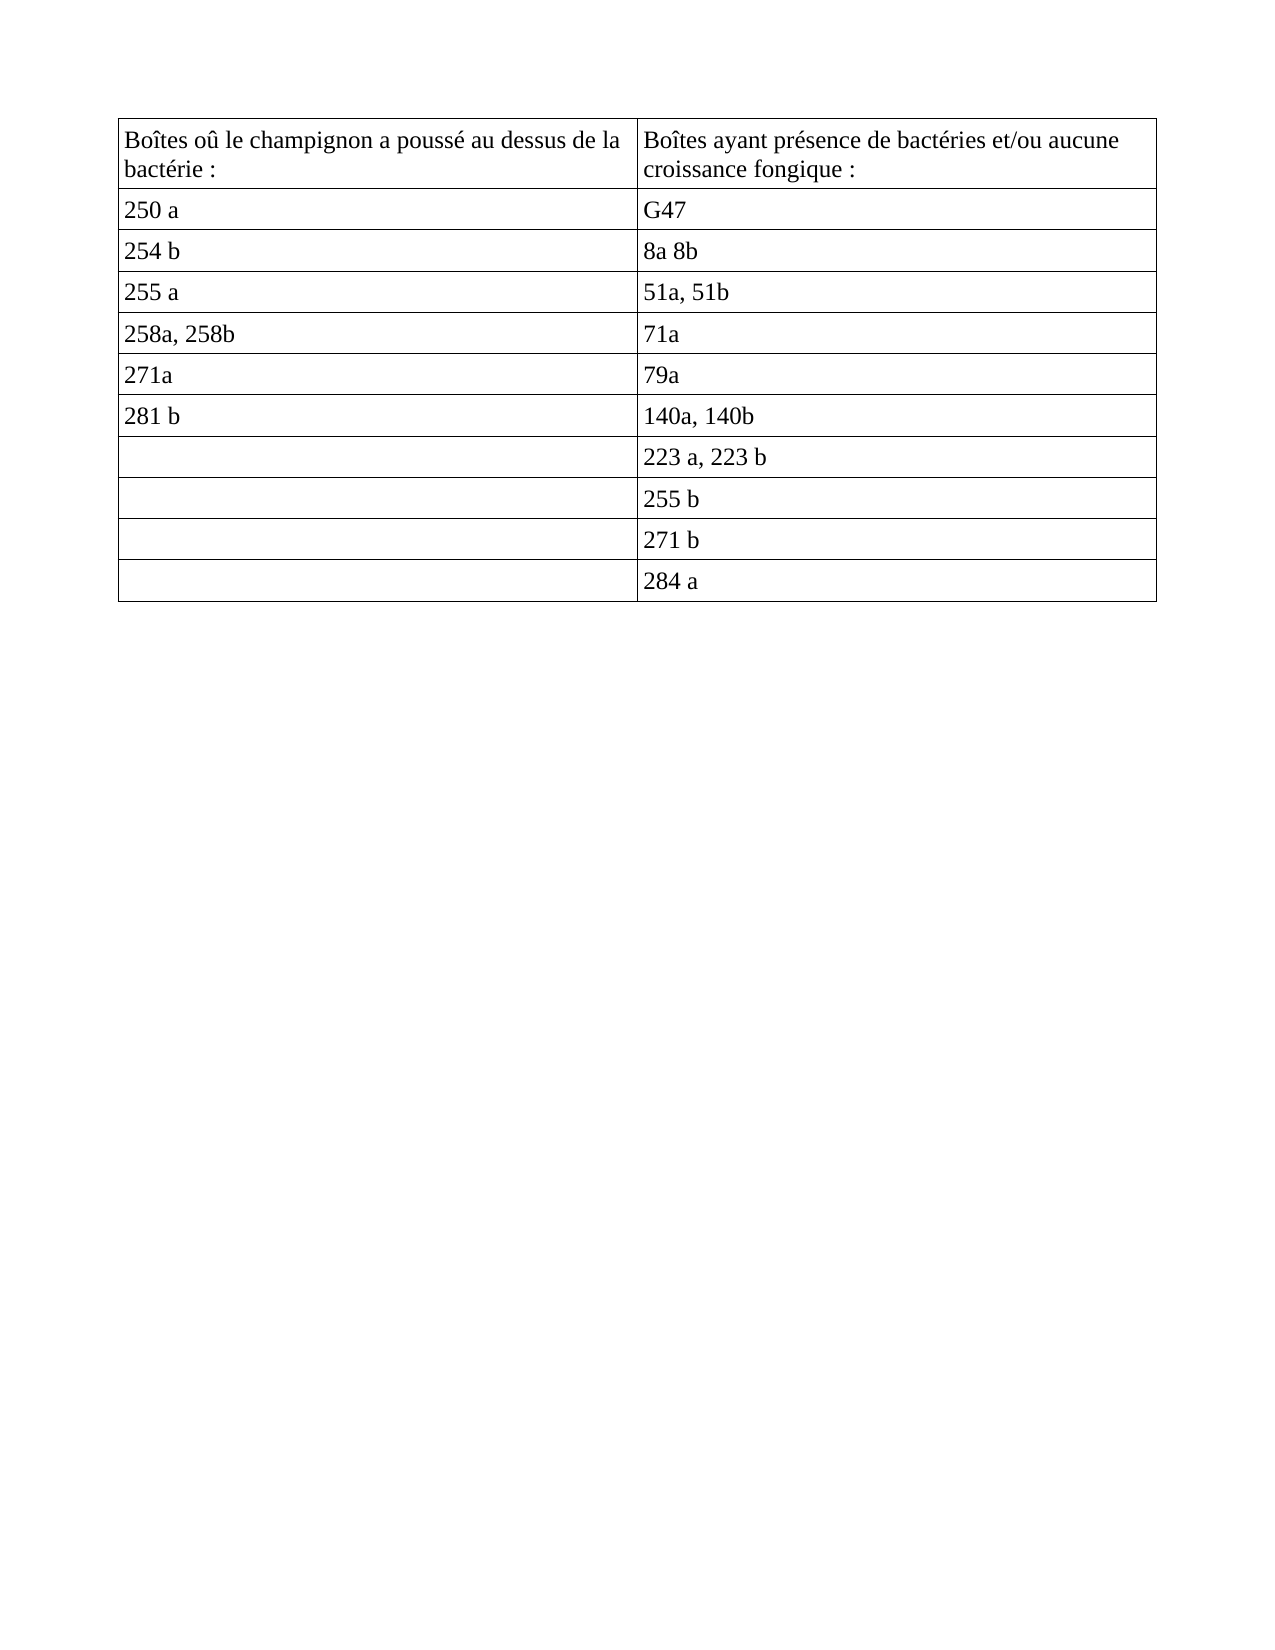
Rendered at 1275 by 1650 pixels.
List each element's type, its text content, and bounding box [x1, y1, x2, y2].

table_cell 254 b [119, 230, 637, 271]
table_cell 223 a, 223 b [638, 437, 1156, 477]
table_cell [119, 437, 637, 477]
table_cell 284 a [638, 560, 1156, 601]
table_cell 255 a [119, 272, 637, 312]
table_cell 8a 8b [638, 230, 1156, 271]
table_cell G47 [638, 189, 1156, 229]
table_cell 271 b [638, 519, 1156, 559]
table_header Boîtes oû le champignon a poussé au dessus de la bactérie : [119, 119, 637, 188]
table_cell 271a [119, 354, 637, 394]
table_cell 51a, 51b [638, 272, 1156, 312]
table_cell [119, 560, 637, 601]
table_header Boîtes ayant présence de bactéries et/ou aucune croissance fongique : [638, 119, 1156, 188]
table_cell 255 b [638, 478, 1156, 518]
table_cell 79a [638, 354, 1156, 394]
table_cell 258a, 258b [119, 313, 637, 353]
table_cell 281 b [119, 395, 637, 436]
table_cell [119, 519, 637, 559]
table_cell 250 a [119, 189, 637, 229]
table_cell 71a [638, 313, 1156, 353]
table_cell 140a, 140b [638, 395, 1156, 436]
table_cell [119, 478, 637, 518]
